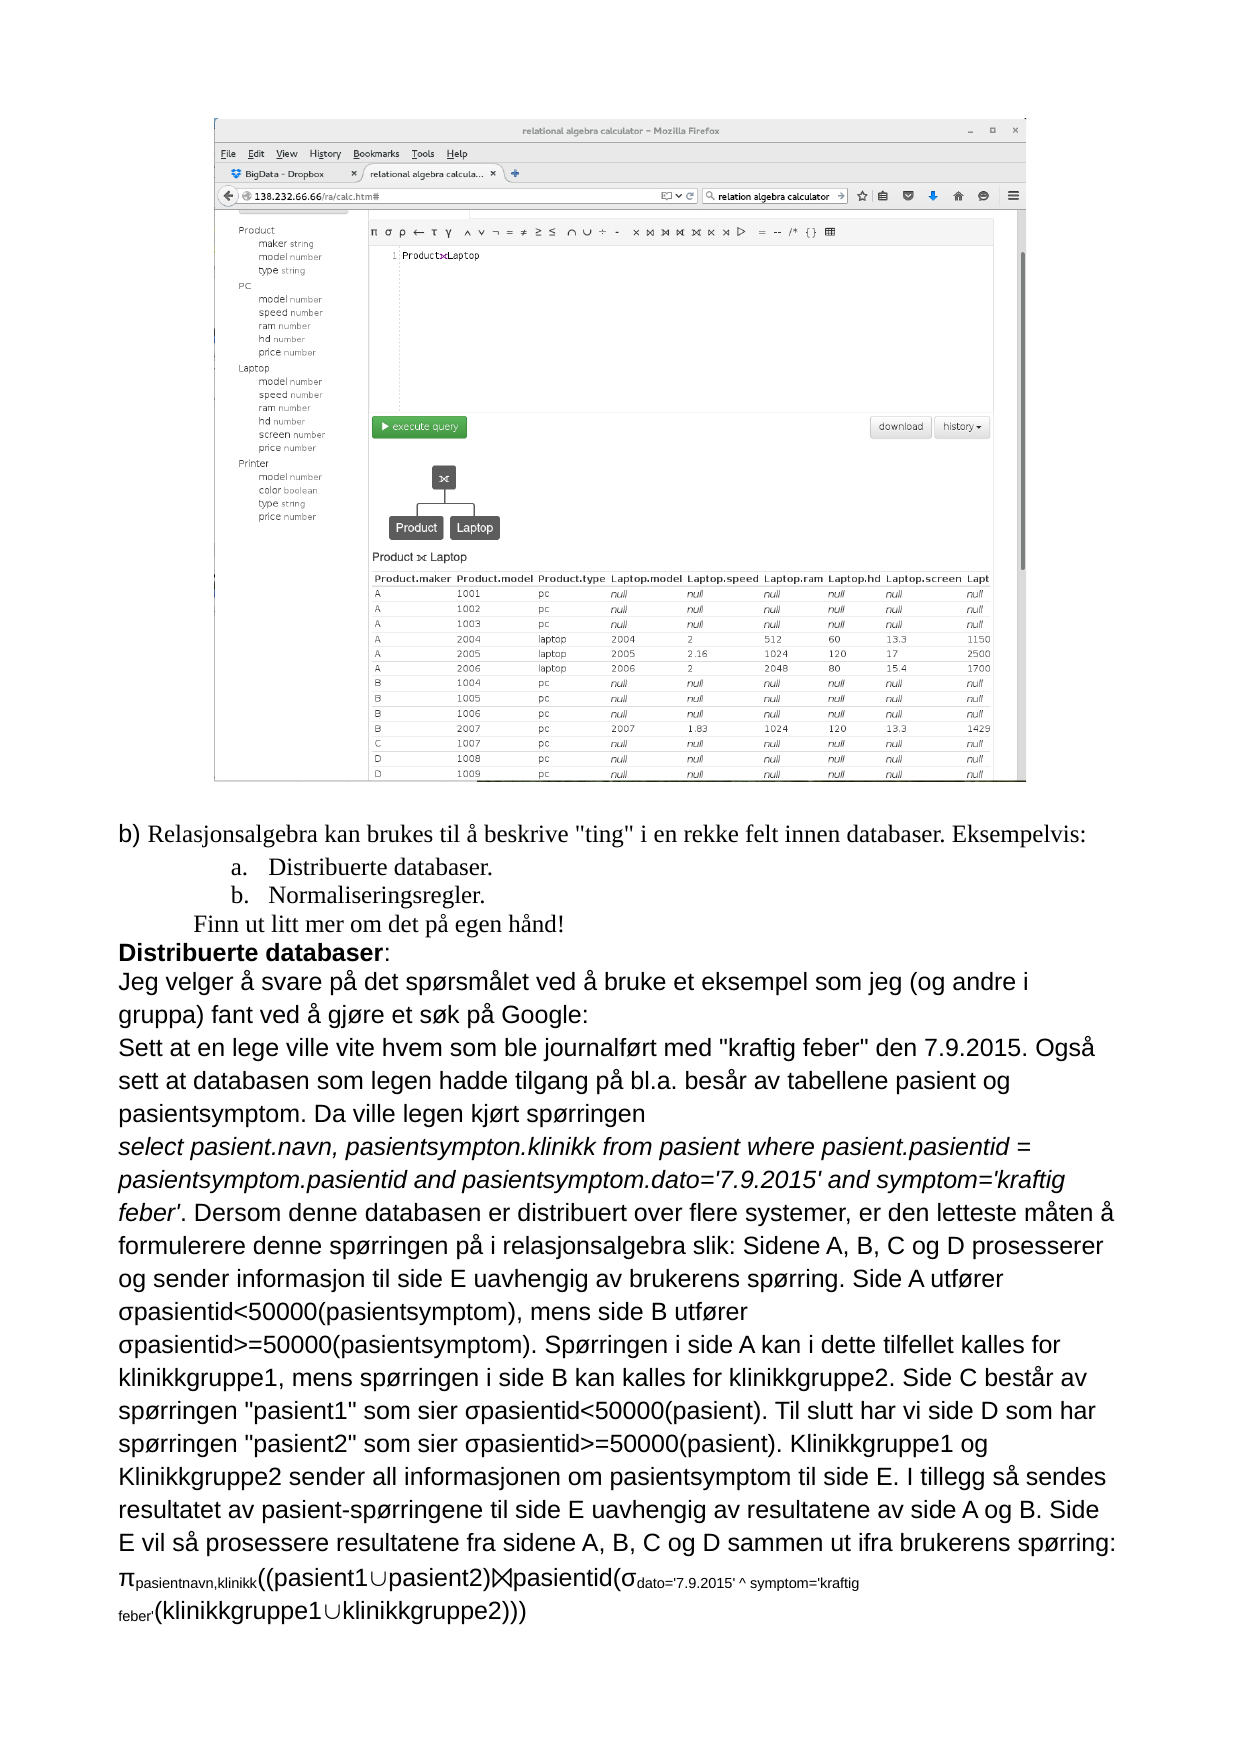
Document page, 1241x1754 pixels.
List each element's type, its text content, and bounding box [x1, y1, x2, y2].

text Jeg velger å svare på det spørsmålet ved å bruke et eksempel som jeg (og andre i gruppa) fant ved å gjøre et søk på Google: [118, 967, 1122, 1028]
list Normaliseringsregler. [231, 881, 1122, 909]
text select pasient.navn, pasientsympton.klinikk from pasient where pasient.pasientid = pasientsymptom.pasientid and pasientsymptom.dato='7.9.2015' and symptom='kraftig feber'. Dersom denne databasen er distribuert over flere systemer, er den letteste måten å formulerere denne spørringen på i relasjonsalgebra slik: Sidene A, B, C og D prosesserer og sender informasjon til side E uavhengig av brukerens spørring. Side A utfører σpasientid<50000(pasientsymptom), mens side B utfører σpasientid>=50000(pasientsymptom). Spørringen i side A kan i dette tilfellet kalles for klinikkgruppe1, mens spørringen i side B kan kalles for klinikkgruppe2. Side C består av spørringen "pasient1" som sier σpasientid<50000(pasient). Til slutt har vi side D som har spørringen "pasient2" som sier σpasientid>=50000(pasient). Klinikkgruppe1 og Klinikkgruppe2 sender all informasjonen om pasientsymptom til side E. I tillegg så sendes resultatet av pasient-spørringene til side E uavhengig av resultatene av side A og B. Side E vil så prosessere resultatene fra sidene A, B, C og D sammen ut ifra brukerens spørring: [118, 1132, 1122, 1557]
text Sett at en lege ville vite hvem som ble journalført med "kraftig feber" den 7.9.2015. Også sett at databasen som legen hadde tilgang på bl.a. besår av tabellene pasient og pasientsymptom. Da ville legen kjørt spørringen [118, 1033, 1122, 1128]
text Distribuerte databaser: [118, 938, 1122, 967]
text πpasientnavn,klinikk((pasient1pasient2)⨝pasientid(σdato='7.9.2015' ^ symptom='kraftig feber'(klinikkgruppe1klinikkgruppe2))) [118, 1561, 1122, 1624]
picture [214, 118, 1027, 782]
text b) Relasjonsalgebra kan brukes til å beskrive "ting" i en rekke felt innen databaser. Eksempelvis: [118, 819, 1122, 847]
list Distribuerte databaser. [231, 852, 1122, 881]
text Finn ut litt mer om det på egen hånd! [193, 909, 1122, 938]
